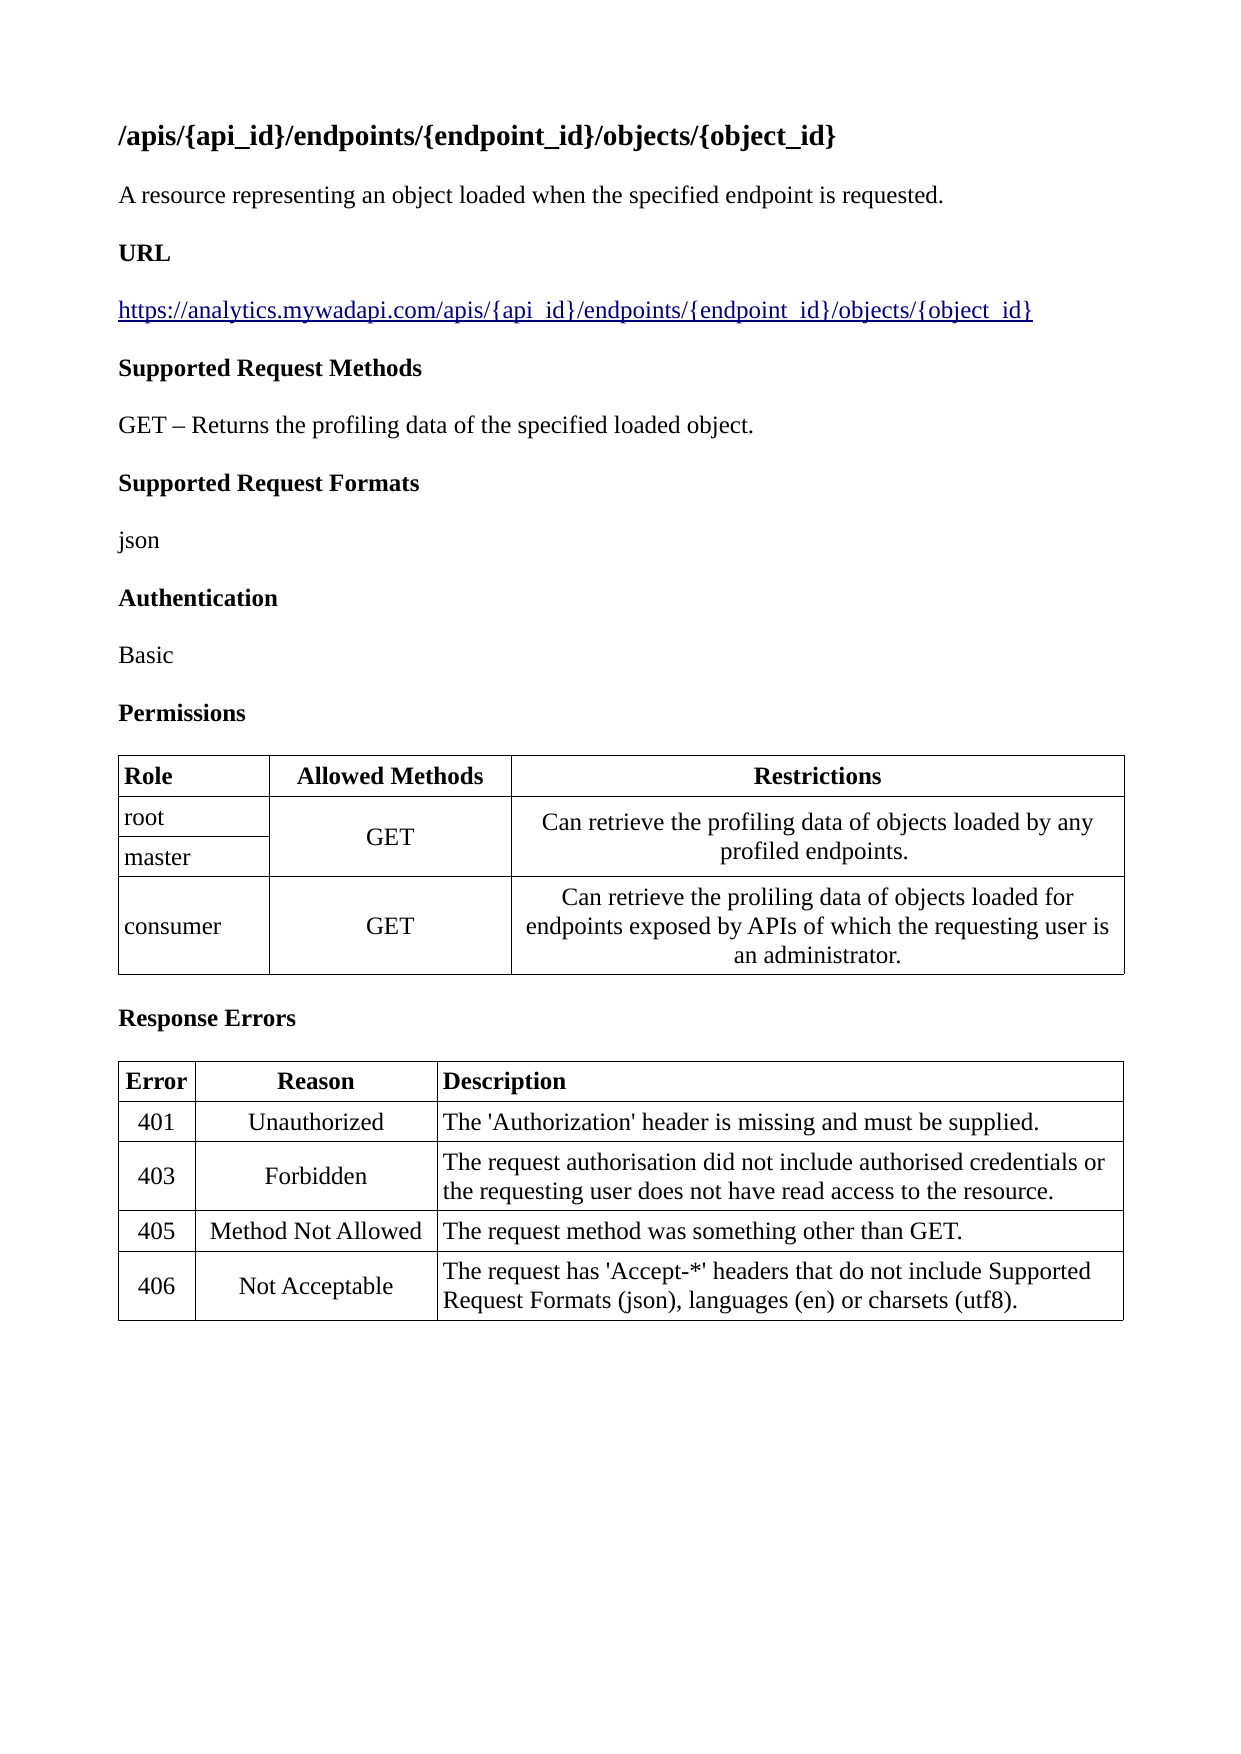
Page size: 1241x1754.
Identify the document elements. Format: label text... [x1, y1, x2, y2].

table_cell master [119, 837, 269, 876]
table_header Reason [196, 1062, 437, 1101]
table_header Error [119, 1062, 195, 1101]
text GET – Returns the profiling data of the specified loaded object. [118, 410, 1122, 439]
table_cell The request has 'Accept-*' headers that do not include Supported Request Formats (json), languages (en) or charsets (utf8). [438, 1252, 1123, 1319]
text Supported Request Methods [118, 353, 1122, 382]
text Supported Request Formats [118, 468, 1122, 497]
text json [118, 525, 1122, 554]
table_header Allowed Methods [270, 756, 511, 796]
table_cell 403 [119, 1142, 195, 1210]
table_cell root [119, 797, 269, 836]
table_cell GET [270, 797, 511, 876]
table_cell The request authorisation did not include authorised credentials or the requesting user does not have read access to the resource. [438, 1142, 1123, 1210]
table_cell The 'Authorization' header is missing and must be supplied. [438, 1102, 1123, 1141]
text Permissions [118, 698, 1122, 727]
text https://analytics.mywadapi.com/apis/{api_id}/endpoints/{endpoint_id}/objects/{object_id} [118, 295, 1122, 324]
table_cell Not Acceptable [196, 1252, 437, 1319]
table_cell 401 [119, 1102, 195, 1141]
table_header Restrictions [512, 756, 1124, 796]
table_header Description [438, 1062, 1123, 1101]
table_cell Method Not Allowed [196, 1211, 437, 1251]
text Authentication [118, 583, 1122, 612]
text Basic [118, 640, 1122, 669]
table_cell 406 [119, 1252, 195, 1319]
table_cell Can retrieve the profiling data of objects loaded by any profiled endpoints. [512, 797, 1124, 876]
text URL [118, 238, 1122, 267]
table_cell 405 [119, 1211, 195, 1251]
table_cell Forbidden [196, 1142, 437, 1210]
table_cell consumer [119, 877, 269, 974]
text Response Errors [118, 1003, 1122, 1032]
text /apis/{api_id}/endpoints/{endpoint_id}/objects/{object_id} [118, 118, 1122, 152]
table_cell Unauthorized [196, 1102, 437, 1141]
table_header Role [119, 756, 269, 796]
text A resource representing an object loaded when the specified endpoint is requested. [118, 180, 1122, 209]
table_cell GET [270, 877, 511, 974]
table_cell Can retrieve the proliling data of objects loaded for endpoints exposed by APIs of which the requesting user is an administrator. [512, 877, 1124, 974]
table_cell The request method was something other than GET. [438, 1211, 1123, 1251]
